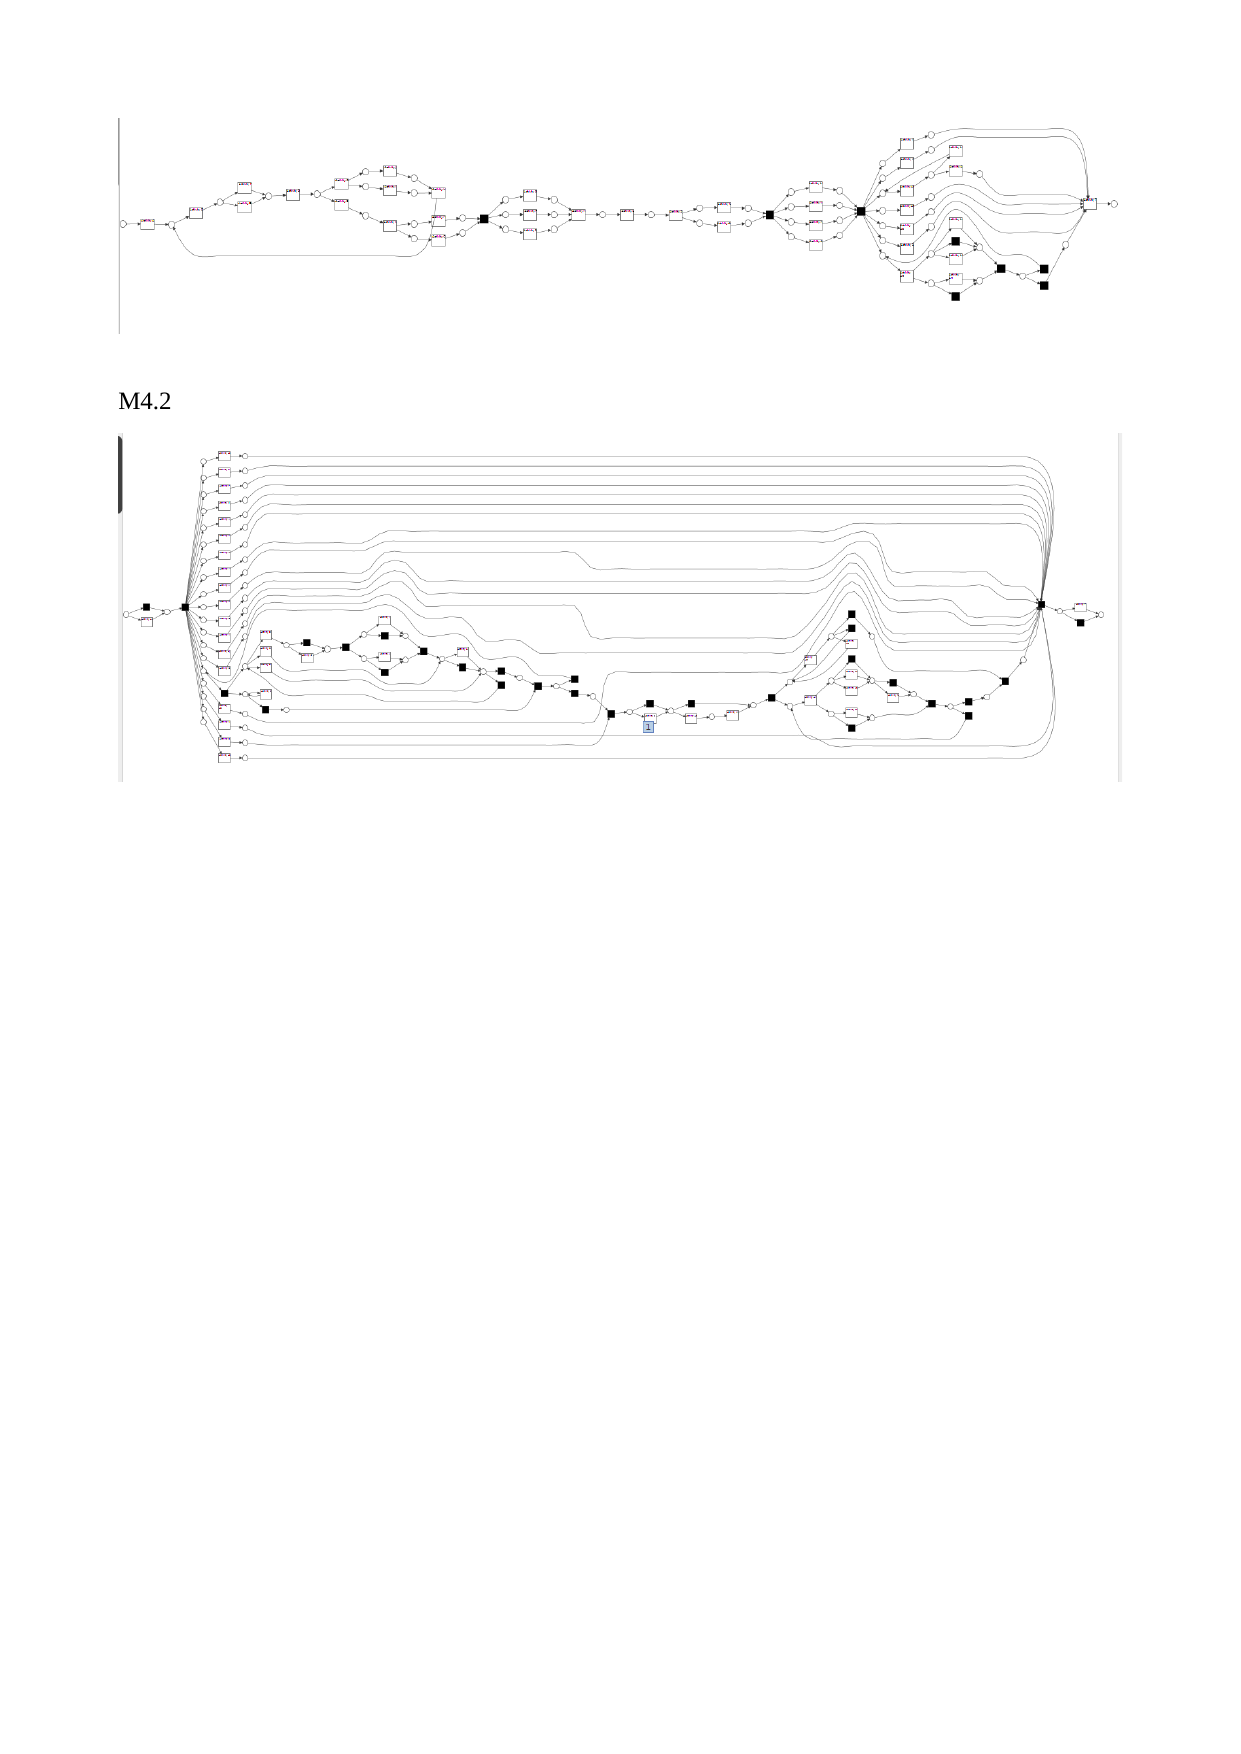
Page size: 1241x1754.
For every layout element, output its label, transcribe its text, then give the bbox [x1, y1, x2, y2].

text M4.2 [118, 386, 1122, 415]
picture [118, 433, 1123, 782]
picture [118, 118, 1123, 334]
